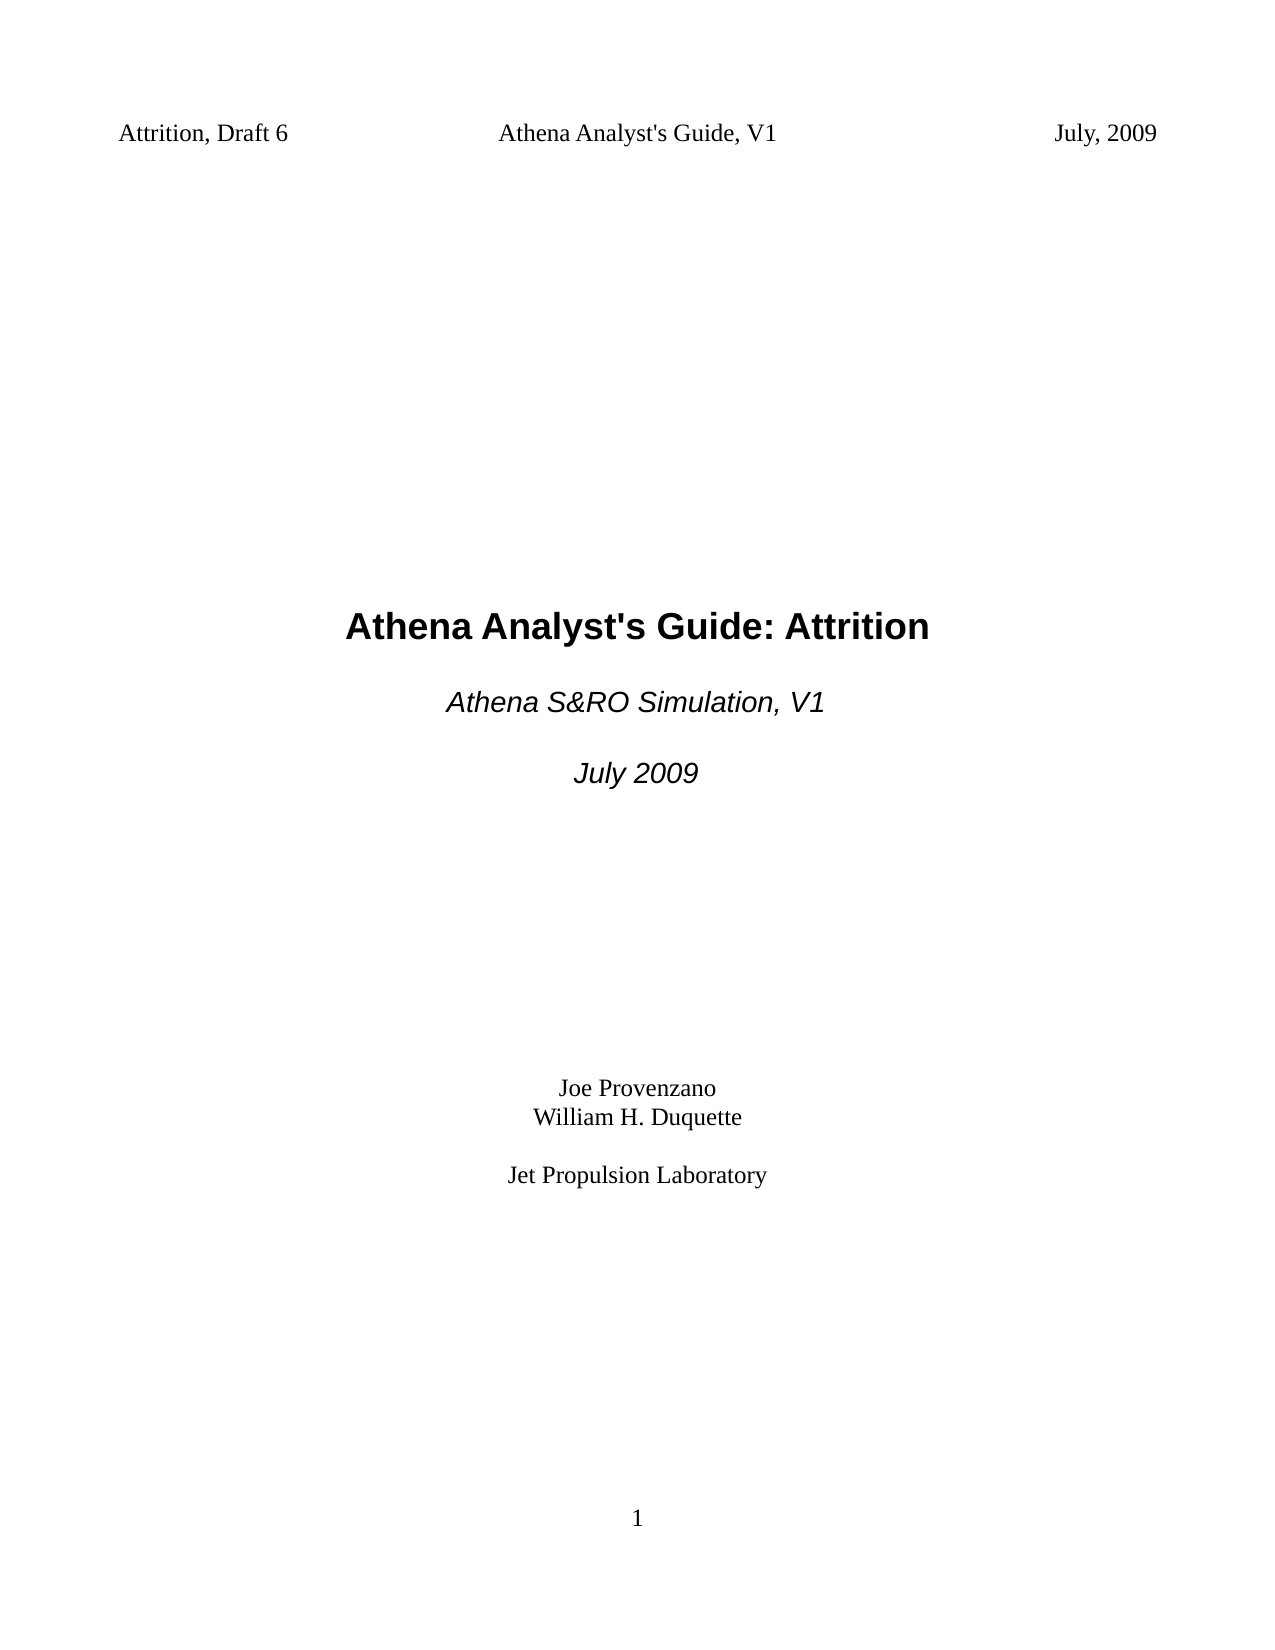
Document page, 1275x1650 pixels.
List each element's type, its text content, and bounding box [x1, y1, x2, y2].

subtitle Athena S&RO Simulation, V1 [118, 685, 1157, 719]
subtitle July 2009 [118, 756, 1157, 790]
text Jet Propulsion Laboratory [118, 1160, 1157, 1188]
text Joe Provenzano [118, 1073, 1157, 1102]
text William H. Duquette [118, 1102, 1157, 1131]
title Athena Analyst's Guide: Attrition [118, 604, 1157, 648]
